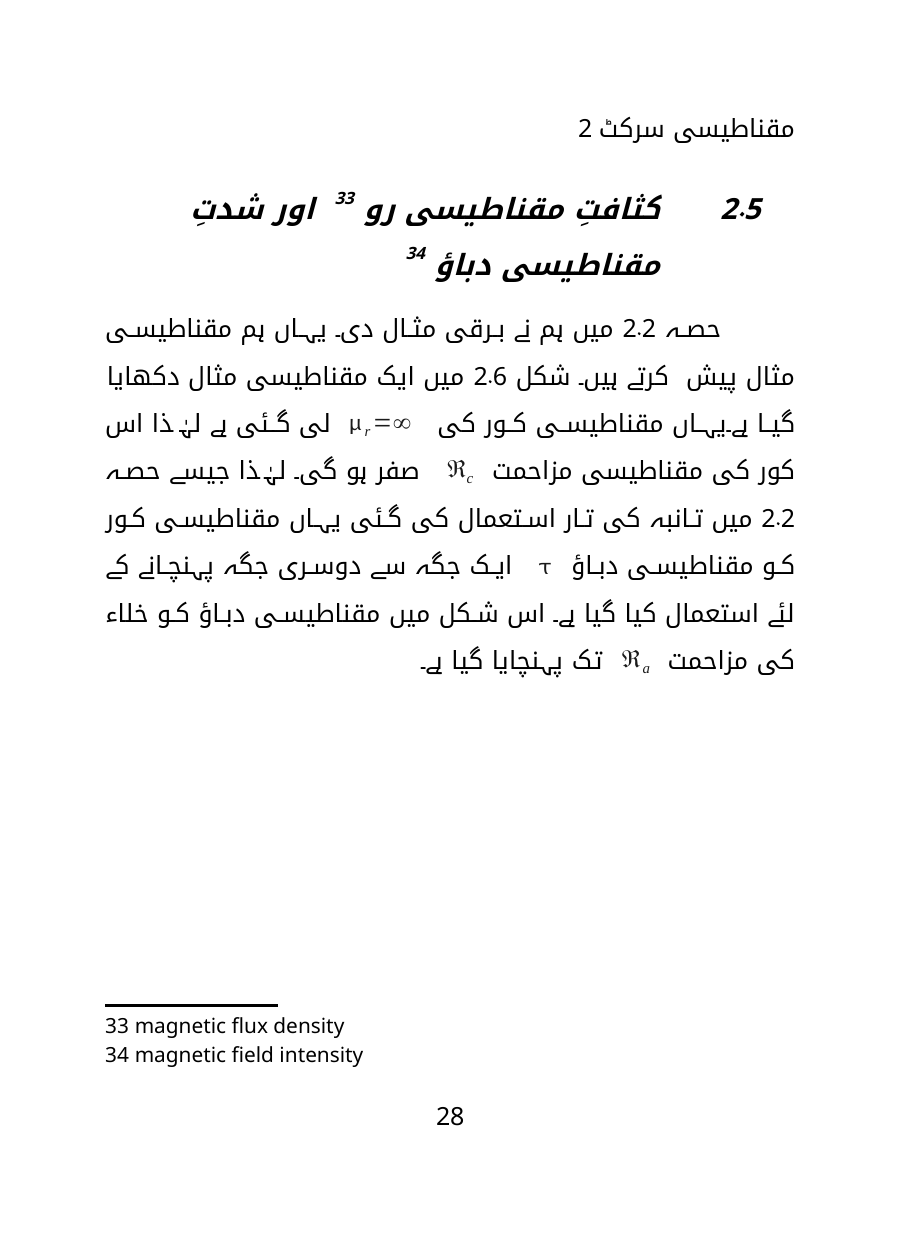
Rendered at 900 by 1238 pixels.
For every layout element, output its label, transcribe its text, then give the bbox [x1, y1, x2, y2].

list magnetic field intensity [105, 1040, 795, 1068]
text حصہ 2.2 میں ہم نے برقی مثال دی۔ یہاں ہم مقناطیسی مثال پیش کرتے ہیں۔ شکل 2.6 میں ایک مقناطیسی مثال دکھایا گیا ہے۔یہاں مقناطیسی کور کی لی گئی ہے لہٰذا اس کور کی مقناطیسی مزاحمت صفر ہو گی۔ لہٰذا جیسے حصہ 2.2 میں تانبہ کی تار استعمال کی گئی یہاں مقناطیسی کور کو مقناطیسی دباؤ ایک جگہ سے دوسری جگہ پہنچانے کے لئے استعمال کیا گیا ہے۔ اس شکل میں مقناطیسی دباؤ کو خلاء کی مزاحمتتک پہنچایا گیا ہے۔ [105, 306, 795, 685]
list magnetic flux density [105, 1012, 795, 1040]
subtitle کثافتِ مقناطیسی رو اور شدتِ مقناطیسی دباؤ [105, 182, 720, 293]
